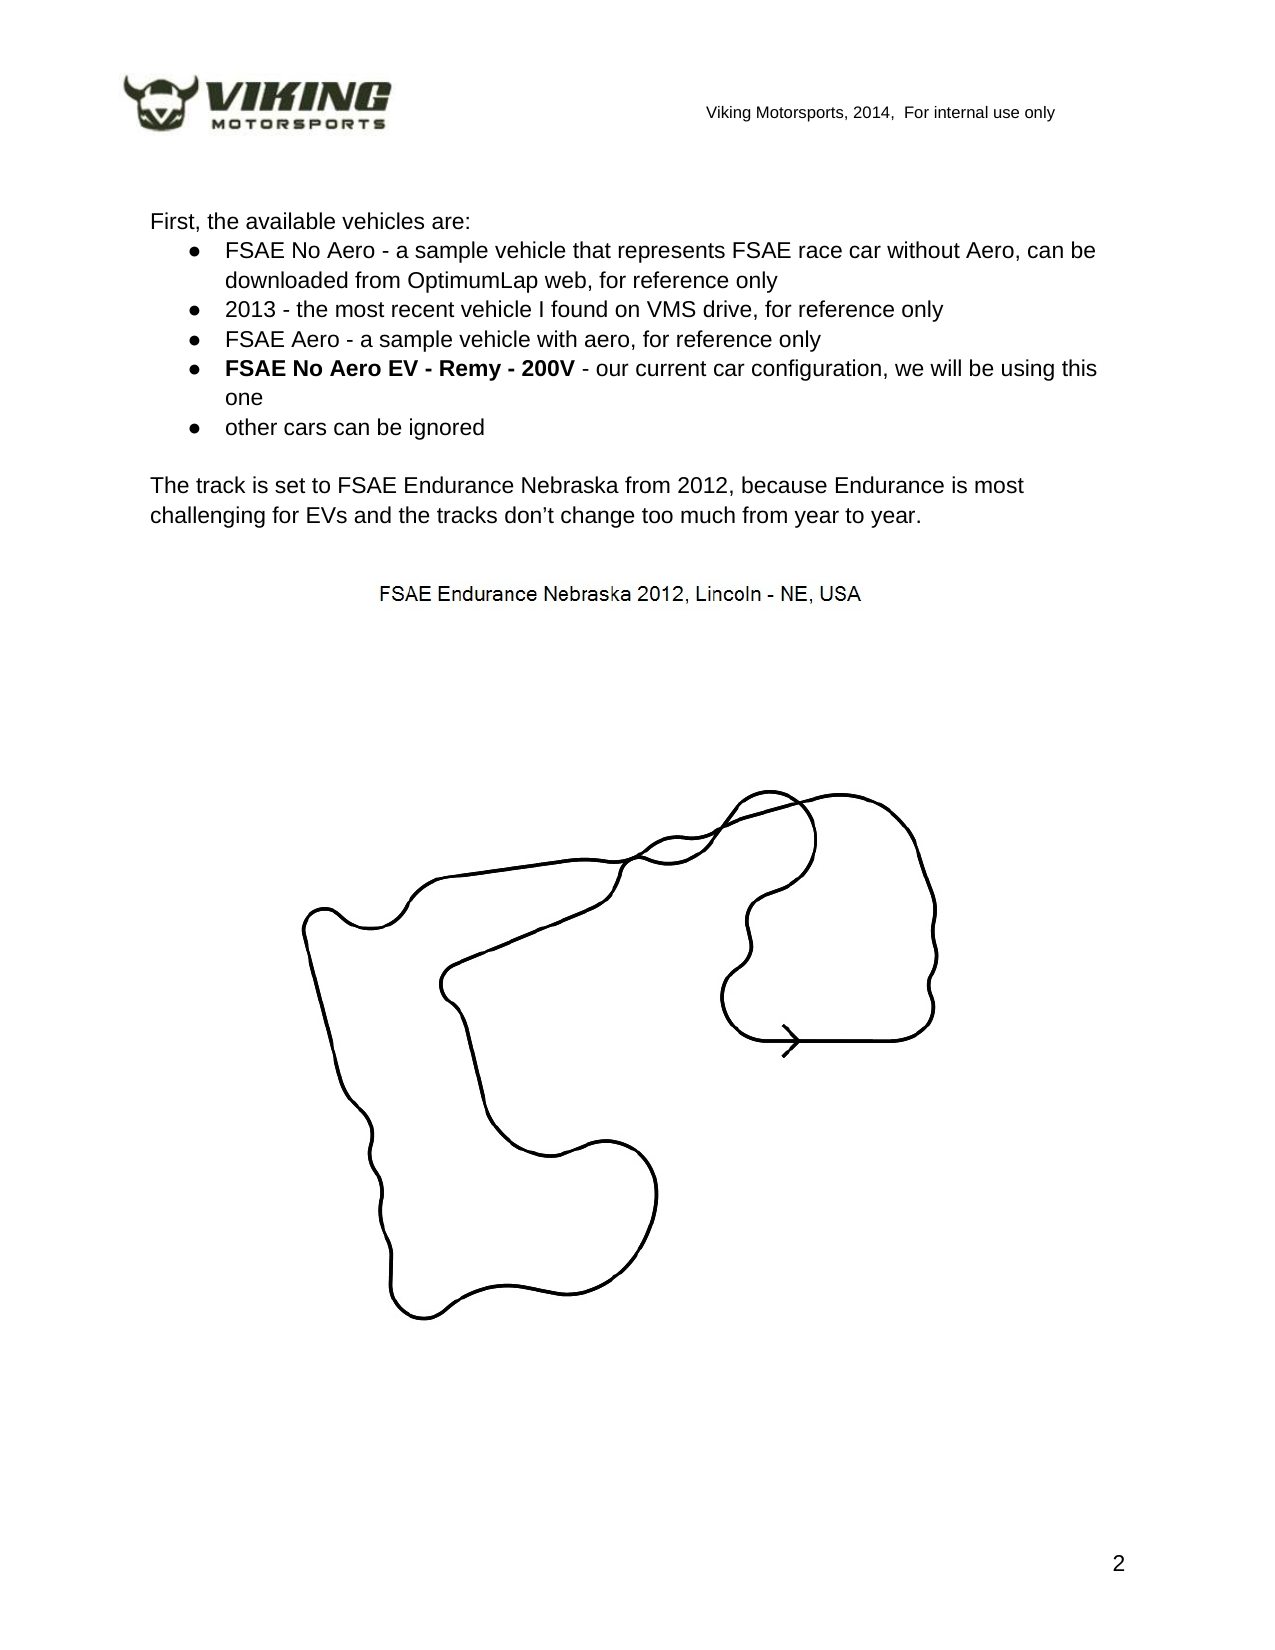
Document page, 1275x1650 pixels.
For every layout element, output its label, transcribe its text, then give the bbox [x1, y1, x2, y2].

list FSAE Aero - a sample vehicle with aero, for reference only [187, 326, 1125, 352]
list FSAE No Aero EV - Remy - 200V - our current car configuration, we will be using this one [187, 356, 1125, 411]
list FSAE No Aero - a sample vehicle that represents FSAE race car without Aero, can be downloaded from OptimumLap web, for reference only [187, 238, 1125, 293]
list other cars can be ignored [187, 414, 1125, 440]
text First, the available vehicles are: [150, 209, 1125, 234]
list 2013 - the most recent vehicle I found on VMS drive, for reference only [187, 297, 1125, 322]
subtitle s [150, 1392, 1125, 1438]
picture [232, 580, 1043, 1349]
picture [118, 73, 397, 136]
text The track is set to FSAE Endurance Nebraska from 2012, because Endurance is most challenging for EVs and the tracks don’t change too much from year to year. [150, 473, 1125, 528]
